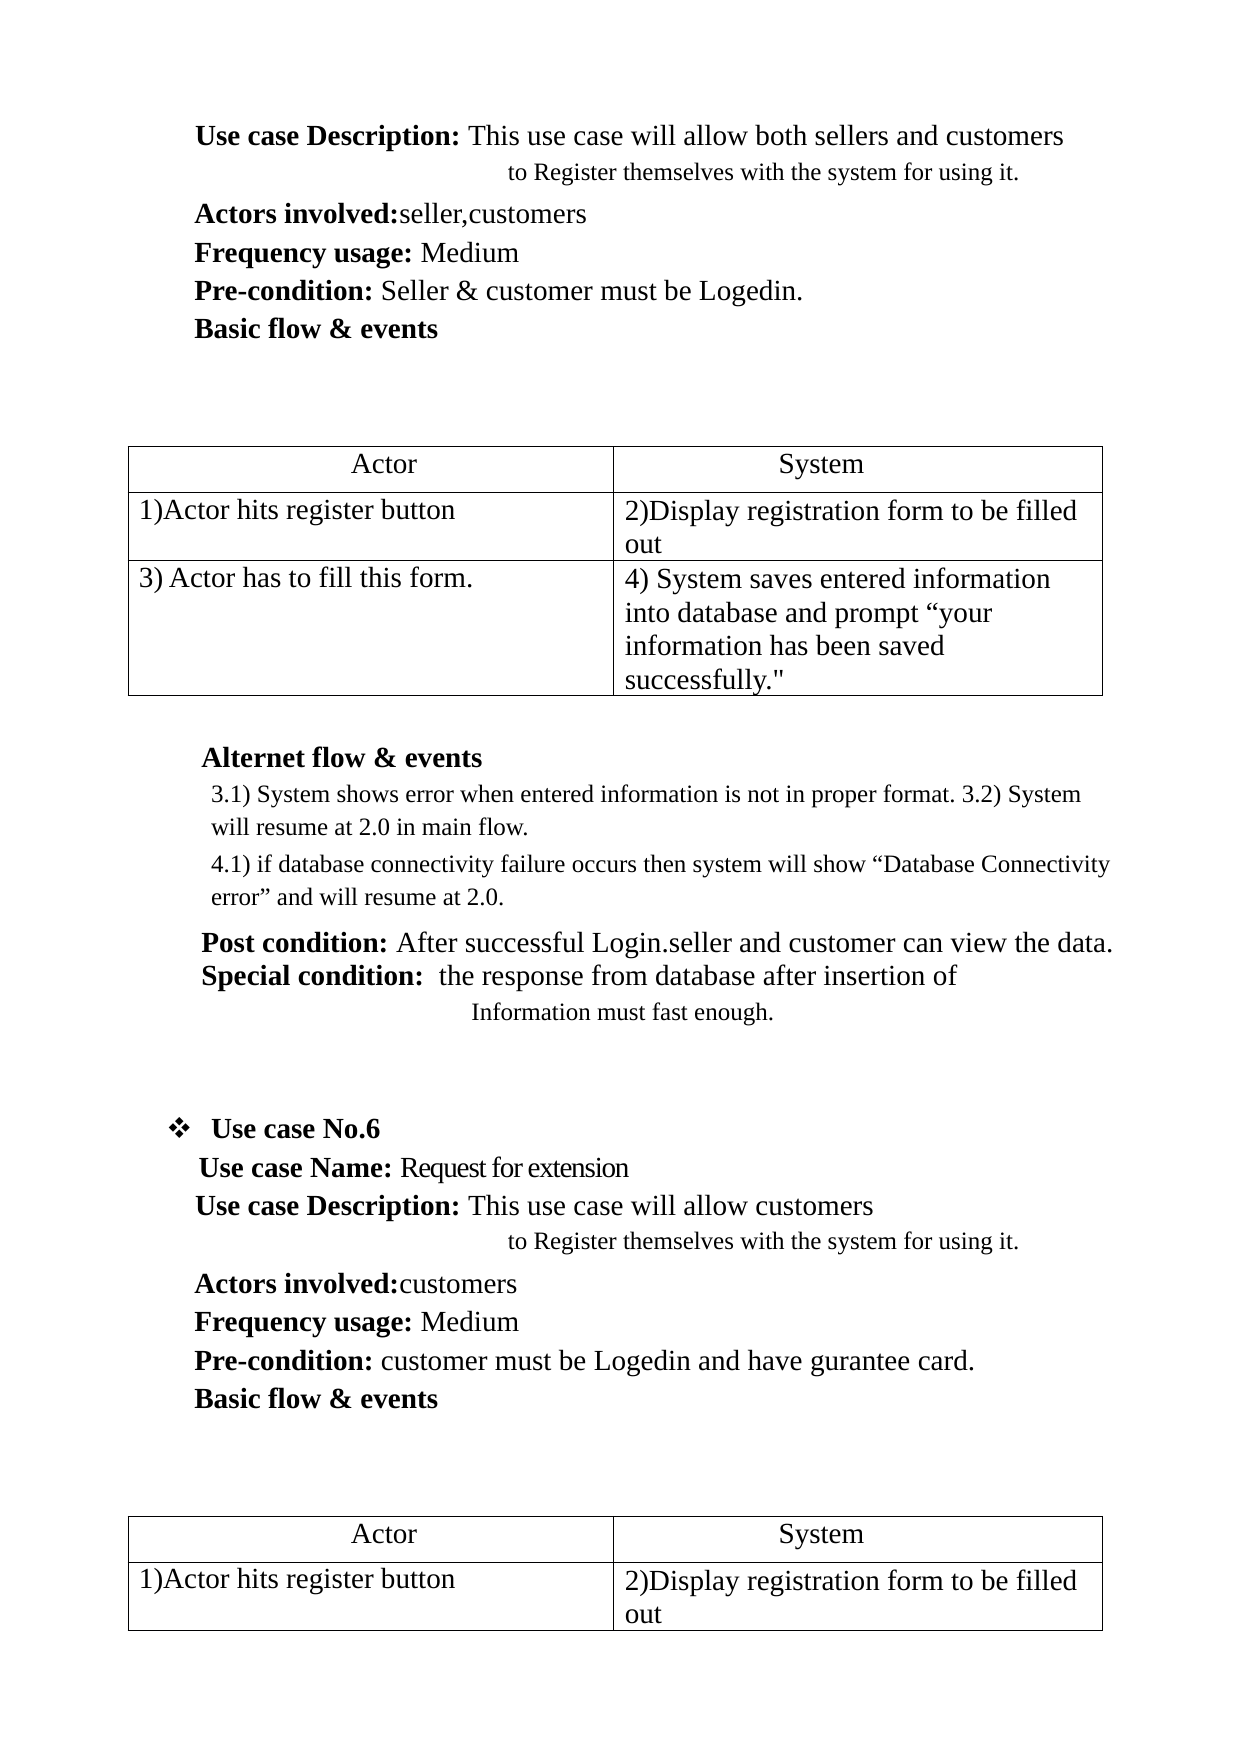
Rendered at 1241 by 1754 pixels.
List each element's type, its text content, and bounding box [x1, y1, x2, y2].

text to Register themselves with the system for using it. [508, 1226, 1122, 1255]
list Actors involved:seller,customers [194, 196, 1122, 230]
list Use case Description: This use case will allow customers [195, 1188, 1122, 1221]
list Basic flow & events [194, 1381, 1122, 1414]
list Post condition: After successful Login.seller and customer can view the data. [201, 925, 1122, 958]
table_cell 2)Display registration form to be filled out [614, 1563, 1102, 1630]
table_cell 1)Actor hits register button [129, 1563, 613, 1630]
list Use case Description: This use case will allow both sellers and customers [195, 118, 1122, 152]
list Actors involved:customers [194, 1266, 1122, 1299]
list Special condition: the response from database after insertion of [201, 958, 1122, 992]
list Pre-condition: Seller & customer must be Logedin. [194, 273, 1122, 307]
list Alternet flow & events [201, 740, 1122, 774]
list Basic flow & events [194, 312, 1122, 345]
list Pre-condition: customer must be Logedin and have gurantee card. [194, 1343, 1122, 1376]
list Frequency usage: Medium [194, 1304, 1122, 1338]
text Information must fast enough. [471, 997, 1122, 1026]
list 4.1) if database connectivity failure occurs then system will show “Database Connectivity error” and will resume at 2.0. [166, 849, 1122, 911]
text to Register themselves with the system for using it. [508, 157, 1122, 186]
table_cell 4) System saves entered information into database and prompt “your information has been saved successfully." [614, 561, 1102, 695]
table_header System [614, 1517, 1102, 1562]
table_cell 3) Actor has to fill this form. [129, 561, 613, 695]
subtitle Use case No.6 [166, 1111, 1122, 1145]
list Use case Name: Request for extension [118, 1150, 1122, 1183]
list Frequency usage: Medium [194, 235, 1122, 268]
table_header Actor [129, 447, 613, 492]
table_cell 2)Display registration form to be filled out [614, 493, 1102, 560]
table_header System [614, 447, 1102, 492]
table_cell 1)Actor hits register button [129, 493, 613, 560]
list 3.1) System shows error when entered information is not in proper format. 3.2) System will resume at 2.0 in main flow. [166, 779, 1122, 840]
table_header Actor [129, 1517, 613, 1562]
